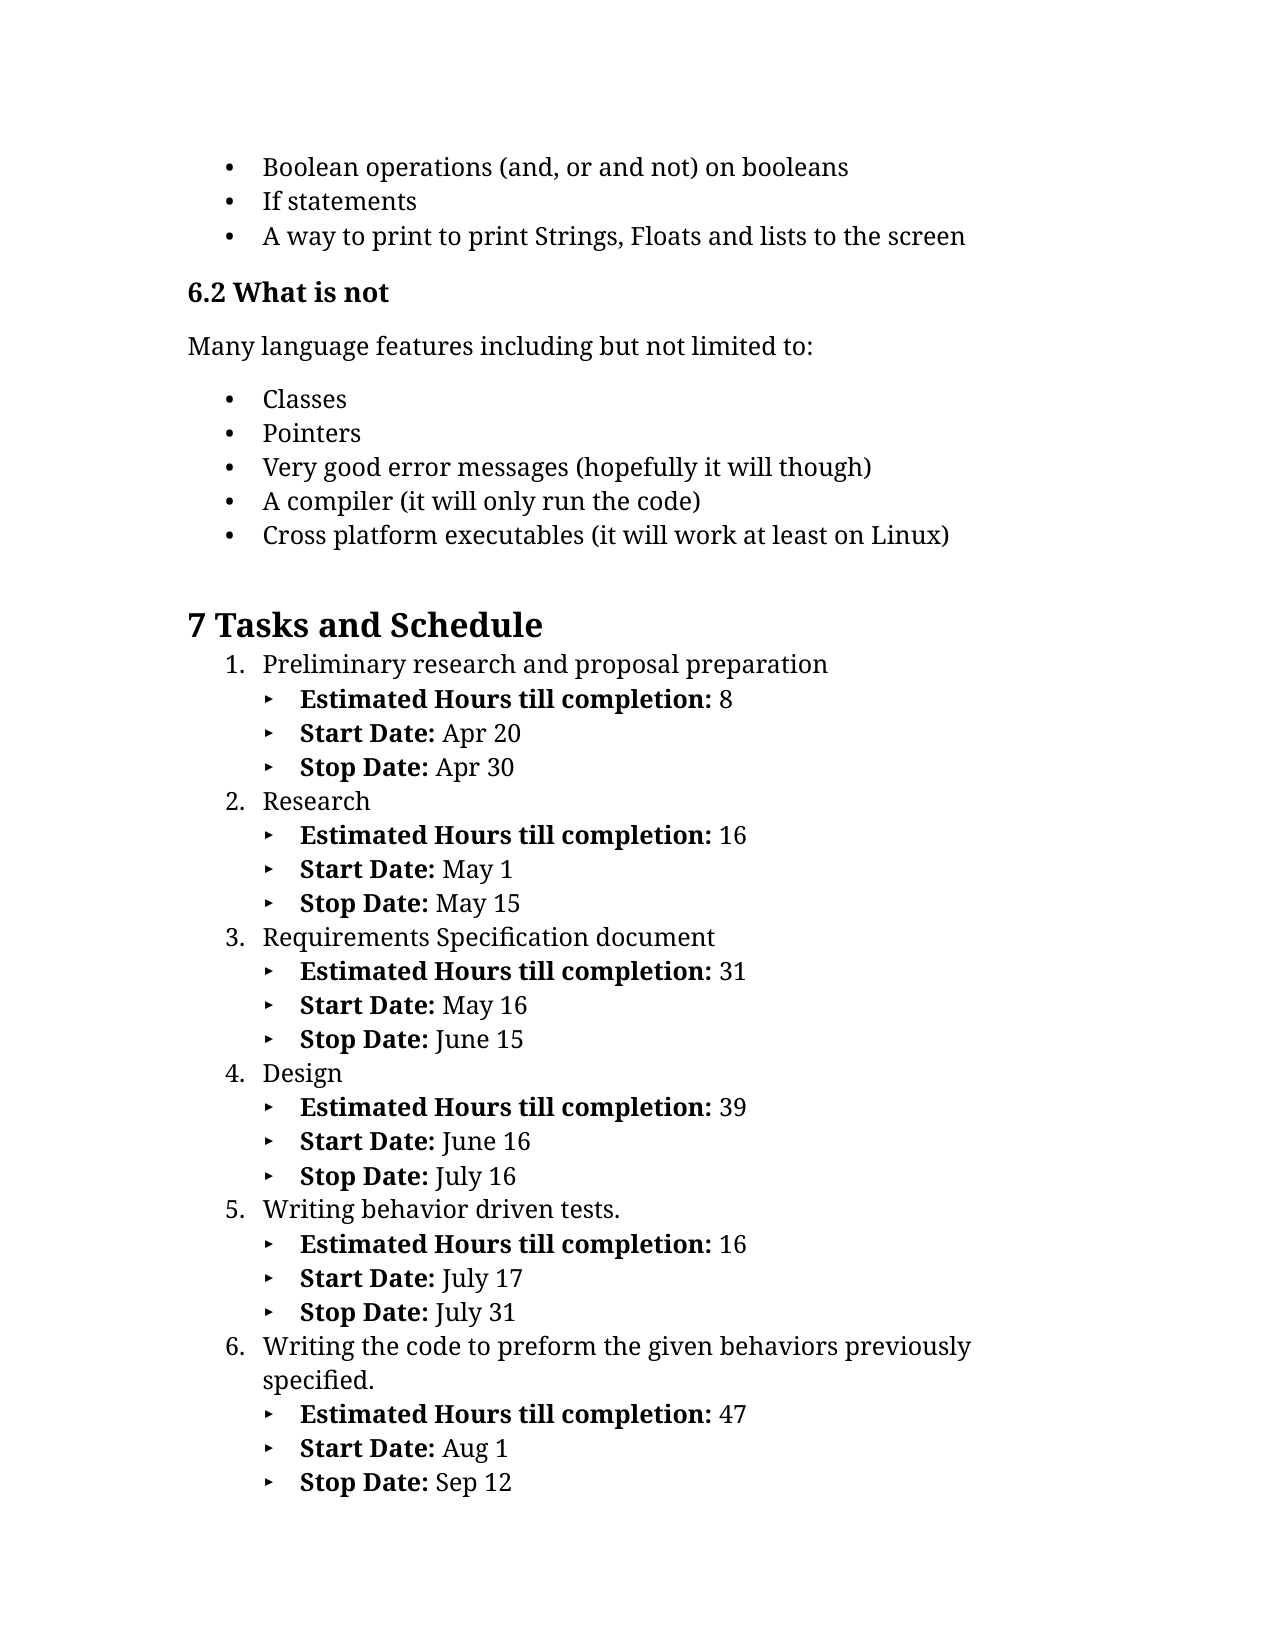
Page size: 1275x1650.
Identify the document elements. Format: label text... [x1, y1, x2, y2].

list Estimated Hours till completion: 8 [262, 681, 1087, 715]
list Estimated Hours till completion: 16 [262, 1226, 1087, 1260]
list Stop Date: Sep 12 [262, 1465, 1087, 1499]
subtitle 7 Tasks and Schedule [187, 602, 1087, 647]
list Boolean operations (and, or and not) on booleans [225, 150, 1087, 184]
list If statements [225, 184, 1087, 218]
list Estimated Hours till completion: 16 [262, 817, 1087, 852]
list Stop Date: May 15 [262, 886, 1087, 920]
list Stop Date: Apr 30 [262, 749, 1087, 783]
list Writing behavior driven tests. [225, 1192, 1087, 1226]
list Start Date: June 16 [262, 1124, 1087, 1158]
text Many language features including but not limited to: [187, 329, 1087, 363]
list Start Date: July 17 [262, 1260, 1087, 1294]
list Cross platform executables (it will work at least on Linux) [225, 518, 1087, 552]
list Preliminary research and proposal preparation [225, 647, 1087, 681]
list Start Date: Apr 20 [262, 715, 1087, 749]
list Stop Date: June 15 [262, 1022, 1087, 1056]
list Stop Date: July 16 [262, 1158, 1087, 1192]
list Writing the code to preform the given behaviors previously specified. [225, 1328, 1087, 1397]
list A compiler (it will only run the code) [225, 484, 1087, 518]
list Estimated Hours till completion: 31 [262, 954, 1087, 988]
list Classes [225, 381, 1087, 416]
list Estimated Hours till completion: 47 [262, 1397, 1087, 1431]
list Start Date: Aug 1 [262, 1431, 1087, 1465]
list Estimated Hours till completion: 39 [262, 1090, 1087, 1124]
list Start Date: May 1 [262, 852, 1087, 886]
list Start Date: May 16 [262, 988, 1087, 1022]
list Requirements Specification document [225, 920, 1087, 954]
subtitle 6.2 What is not [187, 273, 1087, 310]
list Very good error messages (hopefully it will though) [225, 449, 1087, 484]
list Pointers [225, 416, 1087, 449]
list Stop Date: July 31 [262, 1294, 1087, 1328]
list Design [225, 1056, 1087, 1090]
list A way to print to print Strings, Floats and lists to the screen [225, 218, 1087, 252]
list Research [225, 783, 1087, 817]
